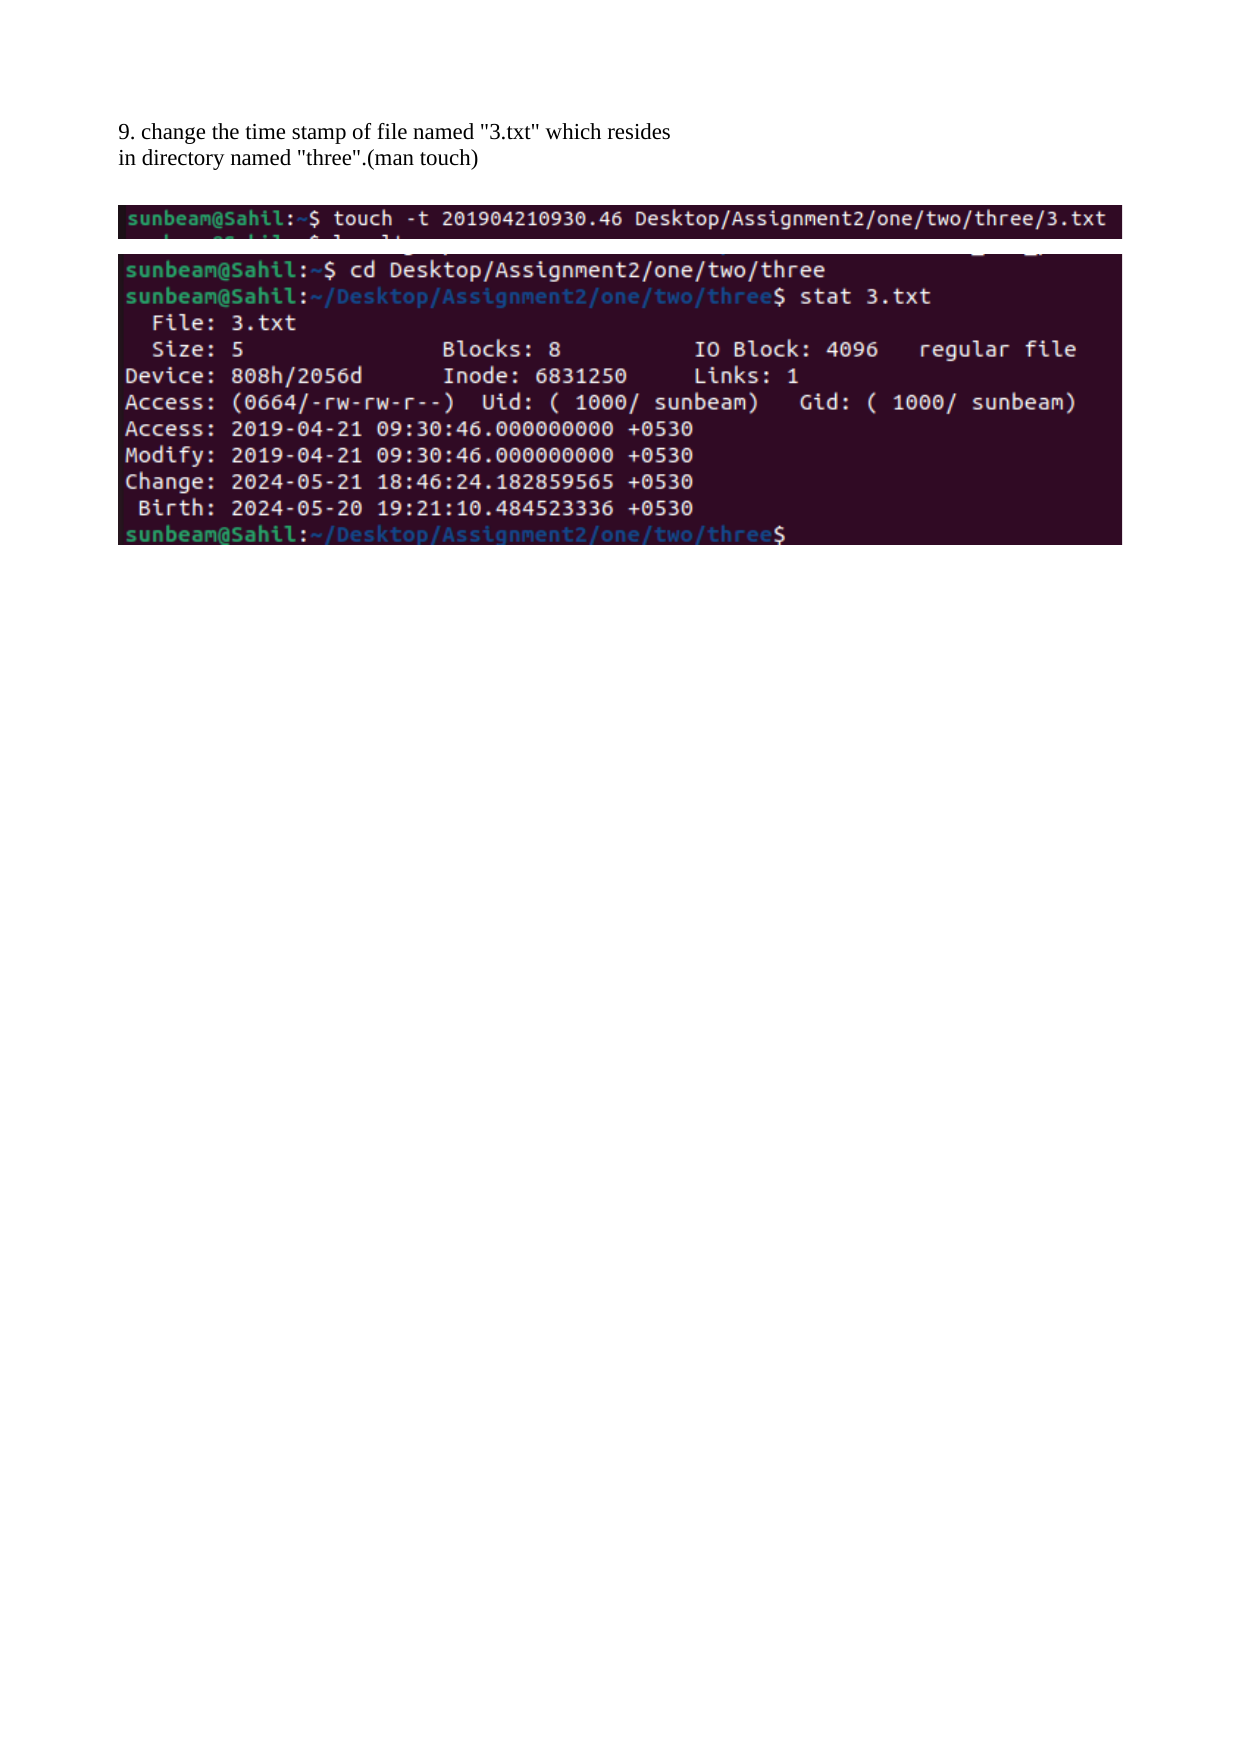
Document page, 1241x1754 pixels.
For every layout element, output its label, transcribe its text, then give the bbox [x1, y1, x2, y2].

text in directory named "three".(man touch) [118, 144, 1122, 171]
text 9. change the time stamp of file named "3.txt" which resides [118, 118, 1122, 144]
picture [118, 254, 1123, 545]
picture [118, 205, 1123, 239]
